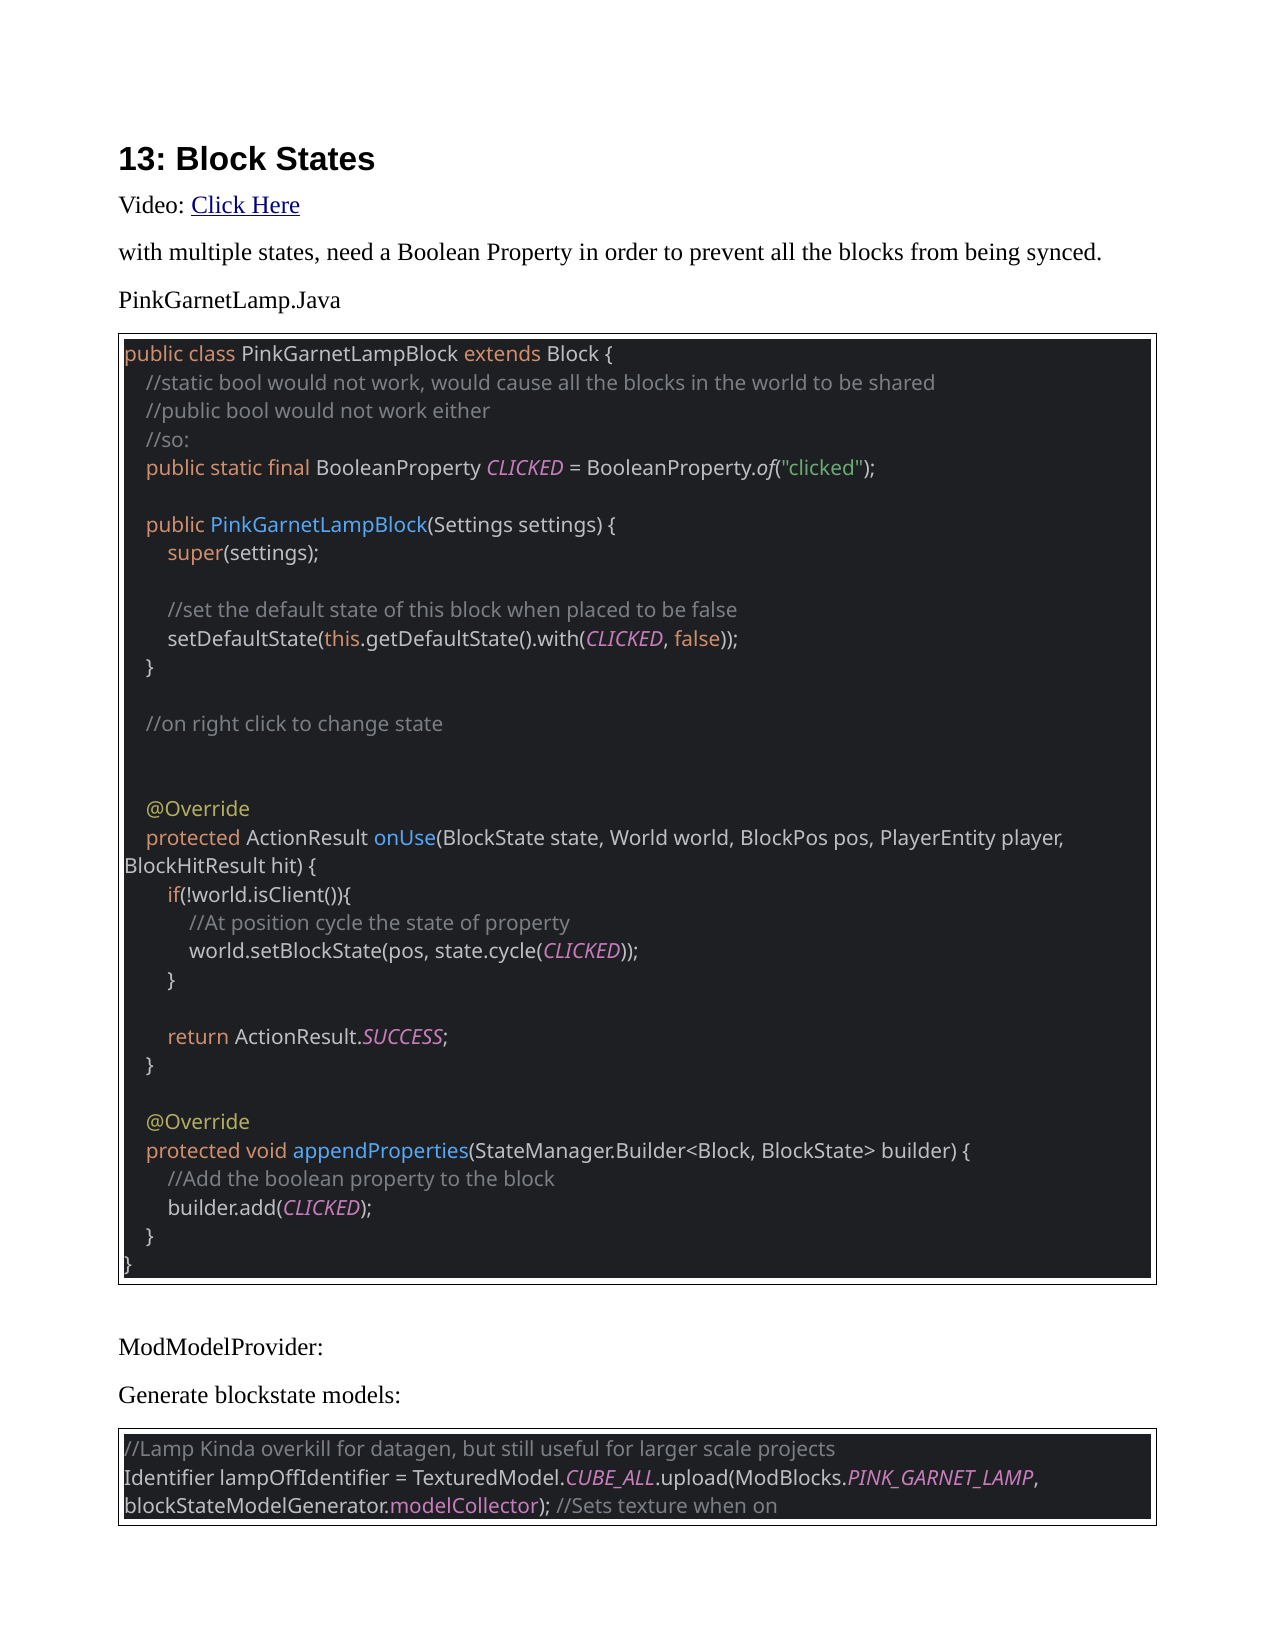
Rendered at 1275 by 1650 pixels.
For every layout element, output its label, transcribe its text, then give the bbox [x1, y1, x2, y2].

text Video: Click Here [118, 190, 1157, 219]
text PinkGarnetLamp.Java [118, 285, 1157, 314]
subtitle 13: Block States [118, 139, 1157, 177]
text ModModelProvider: [118, 1332, 1157, 1361]
table_header public class PinkGarnetLampBlock extends Block { //static bool would not work, would cause all the blocks in the world to be shared //public bool would not work either //so: public static final BooleanProperty CLICKED = BooleanProperty.of("clicked"); public PinkGarnetLampBlock(Settings settings) { super(settings); //set the default state of this block when placed to be false setDefaultState(this.getDefaultState().with(CLICKED, false)); } //on right click to change state @Override protected ActionResult onUse(BlockState state, World world, BlockPos pos, PlayerEntity player, BlockHitResult hit) { if(!world.isClient()){ //At position cycle the state of property world.setBlockState(pos, state.cycle(CLICKED)); } return ActionResult.SUCCESS; } @Override protected void appendProperties(StateManager.Builder<Block, BlockState> builder) { //Add the boolean property to the block builder.add(CLICKED); } } [119, 334, 1156, 1284]
text Generate blockstate models: [118, 1380, 1157, 1409]
table_header //Lamp Kinda overkill for datagen, but still useful for larger scale projects Identifier lampOffIdentifier = TexturedModel.CUBE_ALL.upload(ModBlocks.PINK_GARNET_LAMP, blockStateModelGenerator.modelCollector); //Sets texture when on [119, 1429, 1156, 1525]
text with multiple states, need a Boolean Property in order to prevent all the blocks from being synced. [118, 237, 1157, 266]
